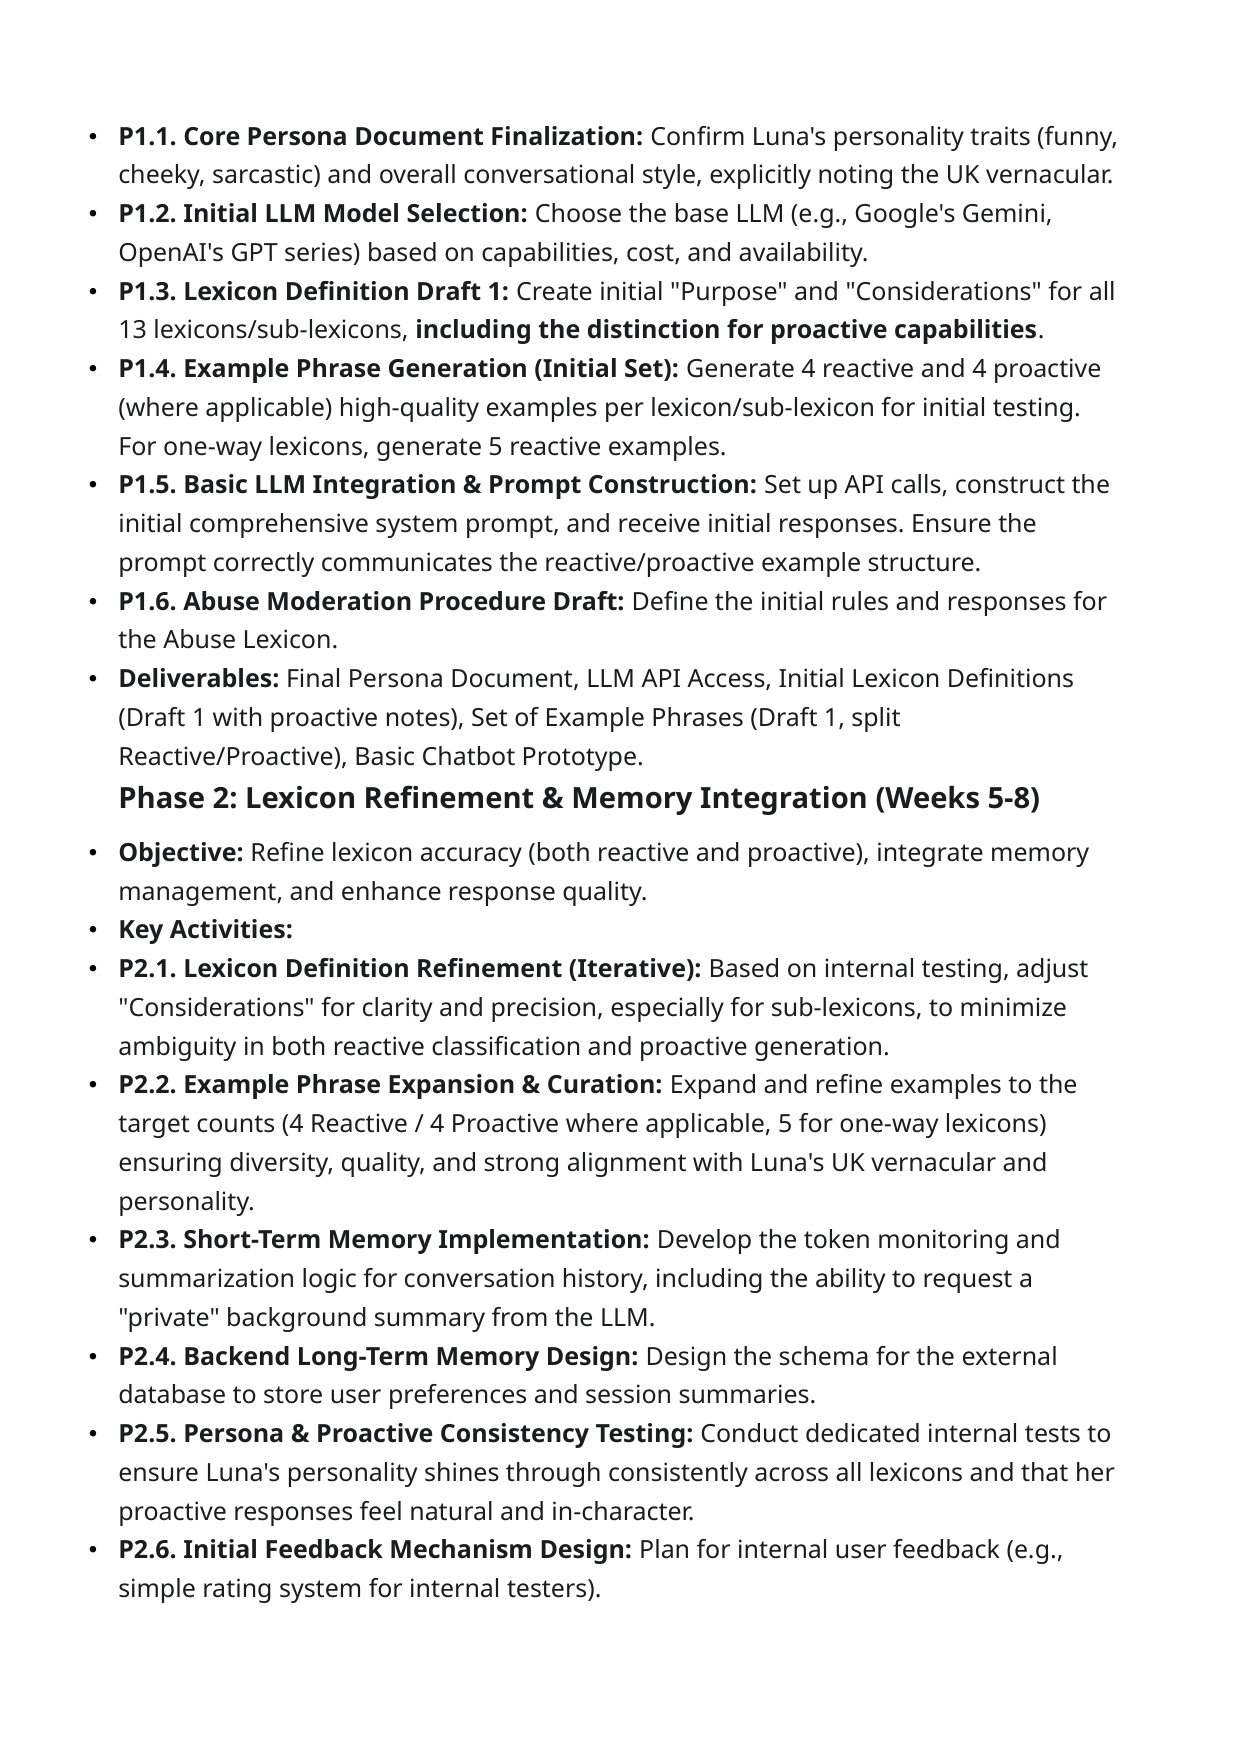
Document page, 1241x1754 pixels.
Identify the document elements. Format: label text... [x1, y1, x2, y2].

list P2.2. Example Phrase Expansion & Curation: Expand and refine examples to the target counts (4 Reactive / 4 Proactive where applicable, 5 for one-way lexicons) ensuring diversity, quality, and strong alignment with Luna's UK vernacular and personality. [118, 1067, 1122, 1217]
list Objective: Refine lexicon accuracy (both reactive and proactive), integrate memory management, and enhance response quality. [118, 834, 1122, 907]
list P1.1. Core Persona Document Finalization: Confirm Luna's personality traits (funny, cheeky, sarcastic) and overall conversational style, explicitly noting the UK vernacular. [118, 118, 1122, 191]
list P2.1. Lexicon Definition Refinement (Iterative): Based on internal testing, adjust "Considerations" for clarity and precision, especially for sub-lexicons, to minimize ambiguity in both reactive classification and proactive generation. [118, 951, 1122, 1062]
list P1.6. Abuse Moderation Procedure Draft: Define the initial rules and responses for the Abuse Lexicon. [118, 583, 1122, 656]
list P2.6. Initial Feedback Mechanism Design: Plan for internal user feedback (e.g., simple rating system for internal testers). [118, 1532, 1122, 1605]
list P2.3. Short-Term Memory Implementation: Develop the token monitoring and summarization logic for conversation history, including the ability to request a "private" background summary from the LLM. [118, 1222, 1122, 1334]
subtitle Phase 2: Lexicon Refinement & Memory Integration (Weeks 5-8) [118, 777, 1122, 817]
list P1.5. Basic LLM Integration & Prompt Construction: Set up API calls, construct the initial comprehensive system prompt, and receive initial responses. Ensure the prompt correctly communicates the reactive/proactive example structure. [118, 467, 1122, 578]
list P2.5. Persona & Proactive Consistency Testing: Conduct dedicated internal tests to ensure Luna's personality shines through consistently across all lexicons and that her proactive responses feel natural and in-character. [118, 1416, 1122, 1527]
list P1.4. Example Phrase Generation (Initial Set): Generate 4 reactive and 4 proactive (where applicable) high-quality examples per lexicon/sub-lexicon for initial testing. For one-way lexicons, generate 5 reactive examples. [118, 351, 1122, 462]
list Deliverables: Final Persona Document, LLM API Access, Initial Lexicon Definitions (Draft 1 with proactive notes), Set of Example Phrases (Draft 1, split Reactive/Proactive), Basic Chatbot Prototype. [118, 661, 1122, 772]
list Key Activities: [118, 912, 1122, 946]
list P2.4. Backend Long-Term Memory Design: Design the schema for the external database to store user preferences and session summaries. [118, 1338, 1122, 1411]
list P1.2. Initial LLM Model Selection: Choose the base LLM (e.g., Google's Gemini, OpenAI's GPT series) based on capabilities, cost, and availability. [118, 196, 1122, 268]
list P1.3. Lexicon Definition Draft 1: Create initial "Purpose" and "Considerations" for all 13 lexicons/sub-lexicons, including the distinction for proactive capabilities. [118, 273, 1122, 346]
